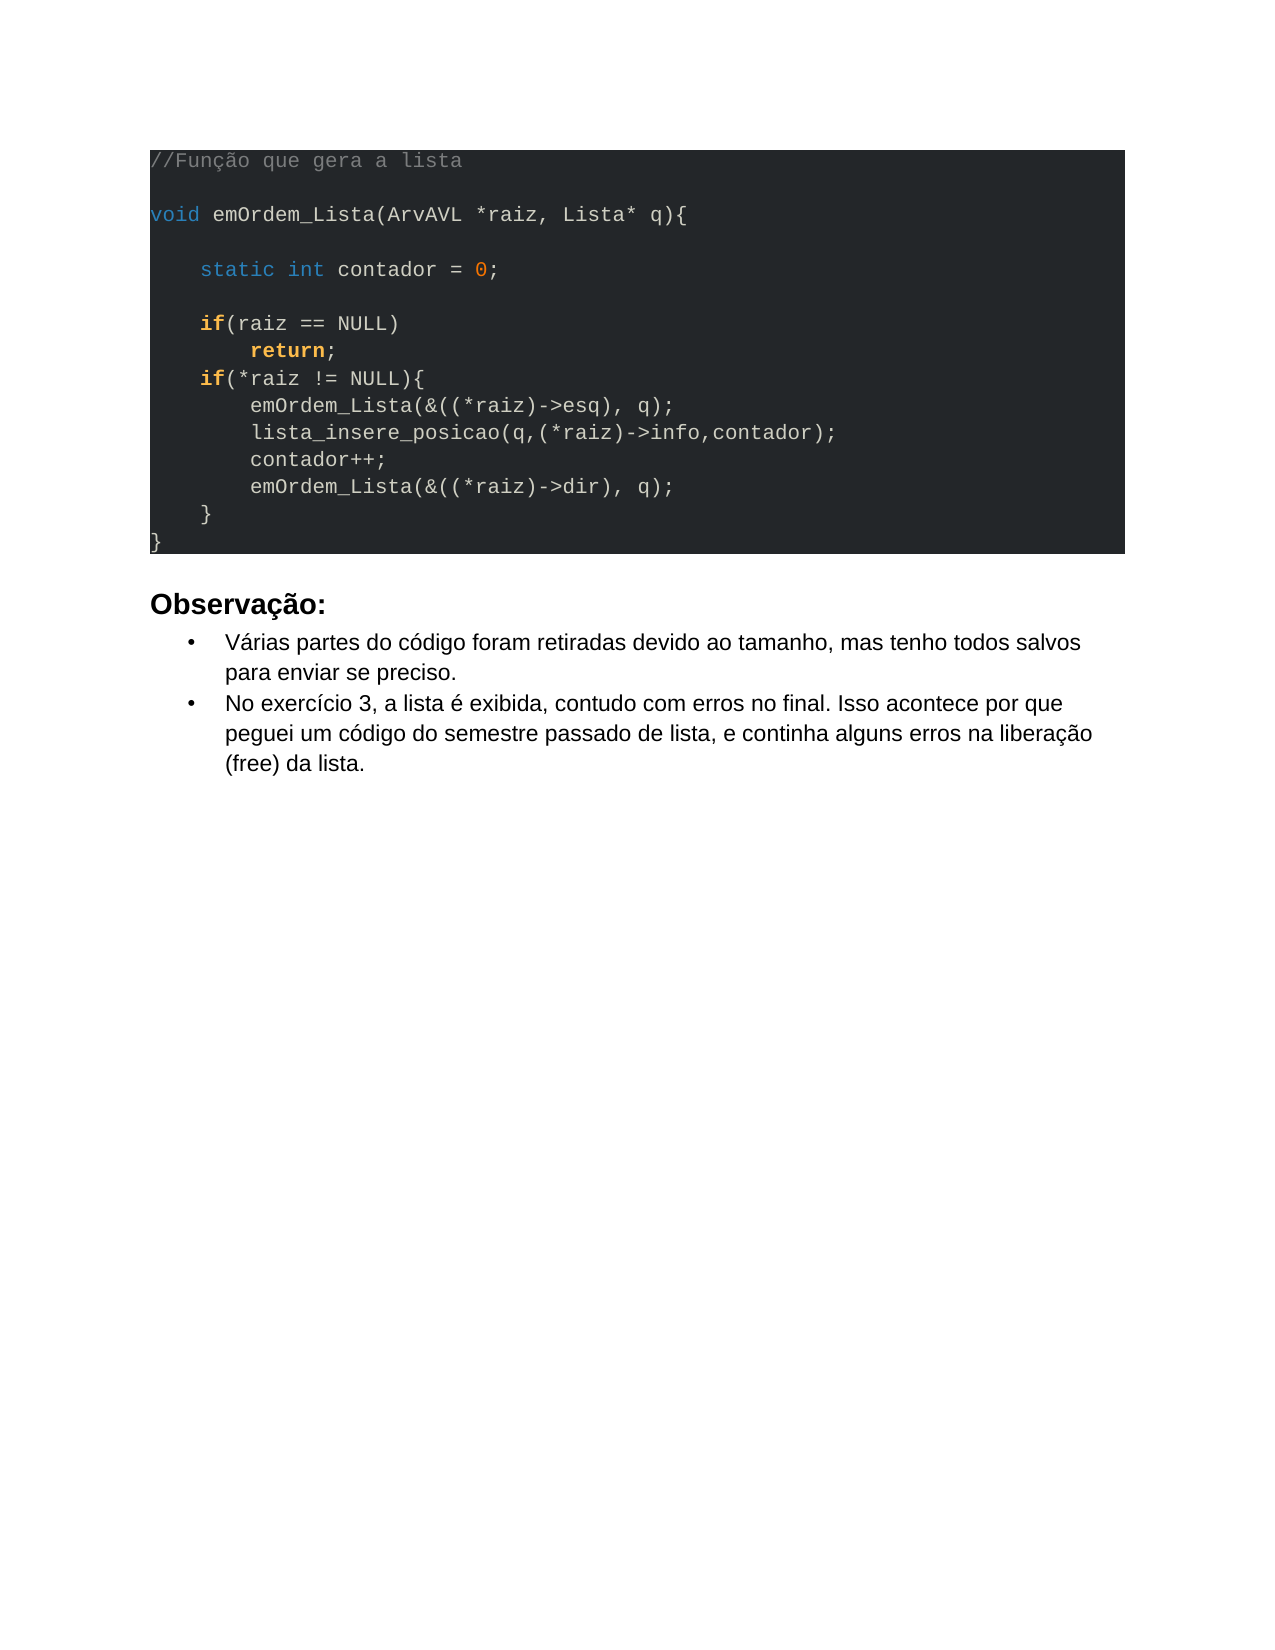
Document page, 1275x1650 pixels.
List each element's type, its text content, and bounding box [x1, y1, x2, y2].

text //Função que gera a lista [150, 150, 1125, 174]
text void emOrdem_Lista(ArvAVL *raiz, Lista* q){ [150, 204, 1125, 228]
subtitle Observação: [150, 587, 1125, 621]
text return; [150, 340, 1125, 364]
text if(*raiz != NULL){ [150, 367, 1125, 391]
list No exercício 3, a lista é exibida, contudo com erros no final. Isso acontece por que peguei um código do semestre passado de lista, e continha alguns erros na liberação (free) da lista. [187, 689, 1125, 776]
text emOrdem_Lista(&((*raiz)->dir), q); [150, 476, 1125, 500]
list Várias partes do código foram retiradas devido ao tamanho, mas tenho todos salvos para enviar se preciso. [187, 629, 1125, 686]
text lista_insere_posicao(q,(*raiz)->info,contador); [150, 422, 1125, 446]
text contador++; [150, 449, 1125, 473]
text } [150, 531, 1125, 554]
text } [150, 503, 1125, 527]
text static int contador = 0; [150, 259, 1125, 282]
text emOrdem_Lista(&((*raiz)->esq), q); [150, 395, 1125, 418]
text if(raiz == NULL) [150, 313, 1125, 337]
